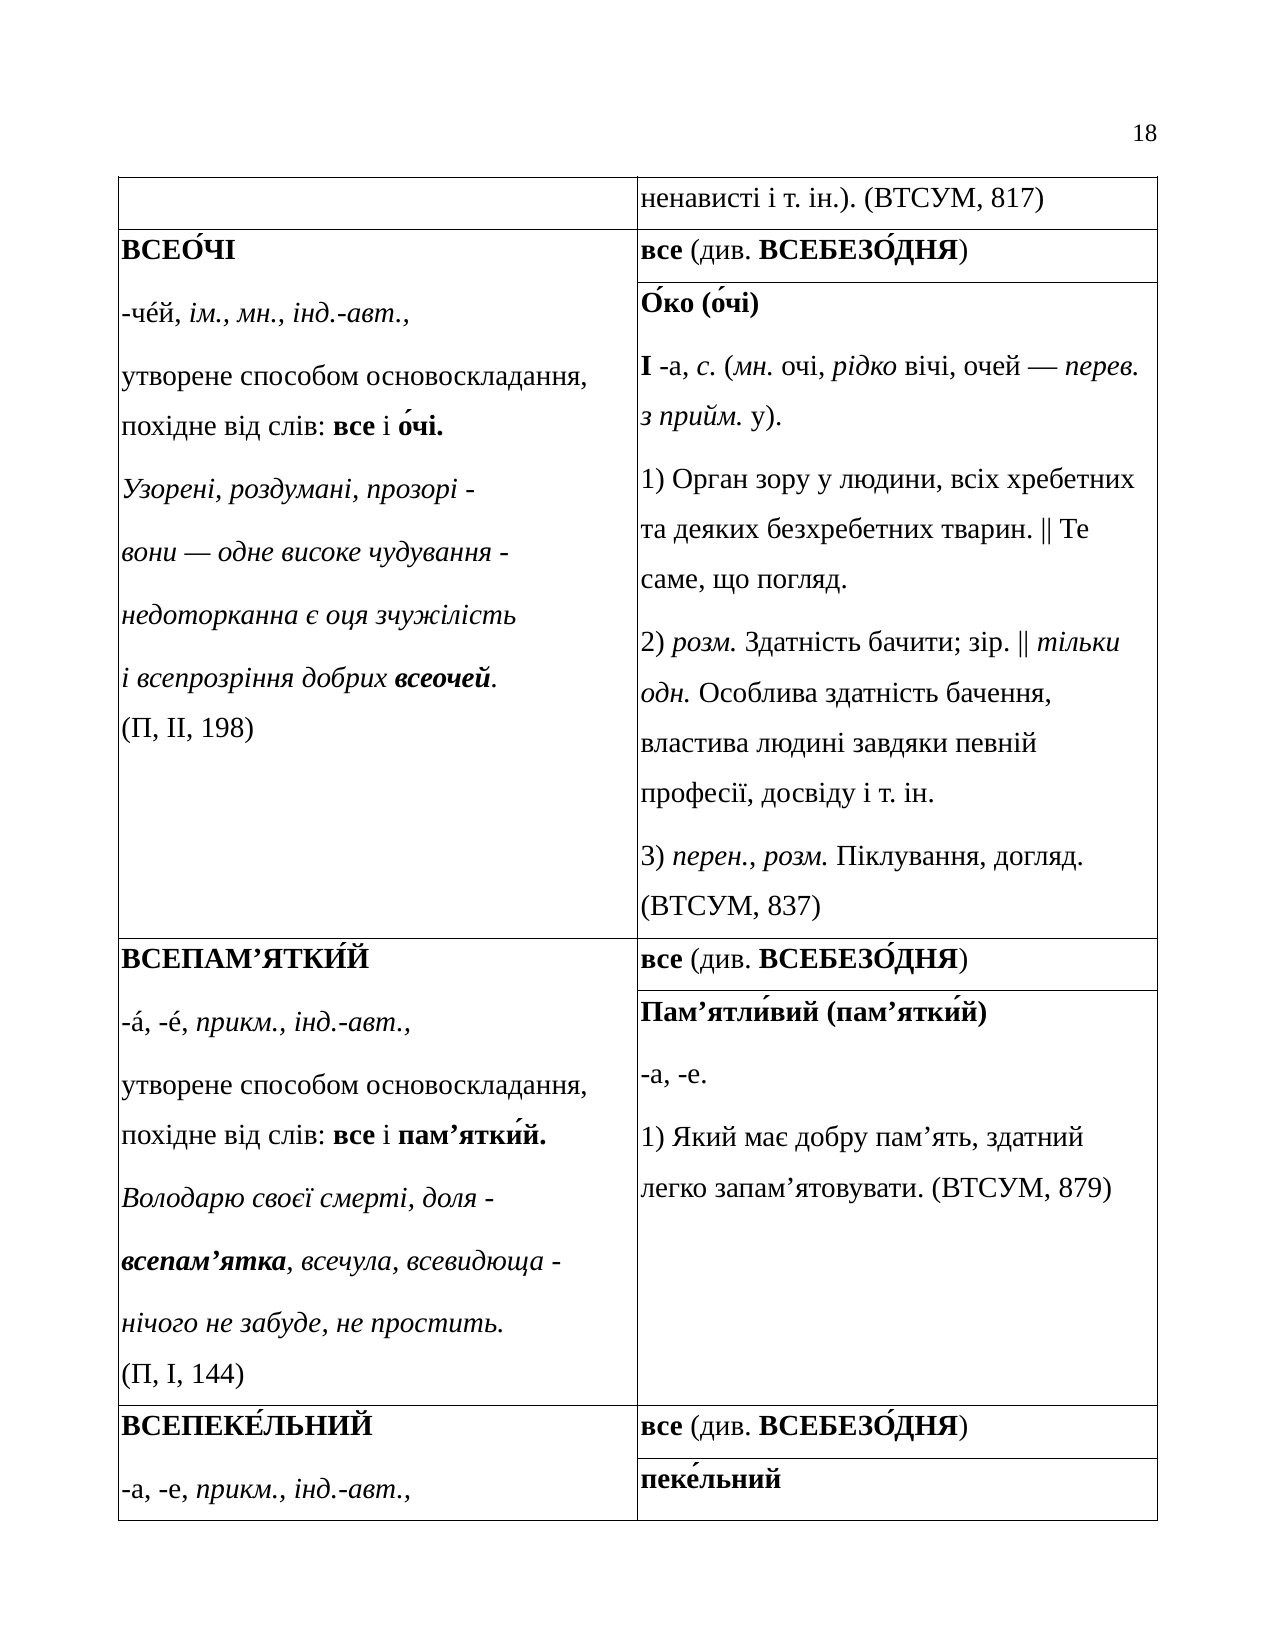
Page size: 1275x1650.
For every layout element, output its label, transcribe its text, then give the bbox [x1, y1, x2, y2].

table_cell Пам’ятли́вий (пам’ятки́й) -а, -е. 1) Який має добру пам’ять, здатний легко запам’ятовувати. (ВТСУМ, 879) [638, 991, 1157, 1405]
table_cell все (див. ВСЕБЕЗО́ДНЯ) [638, 1406, 1157, 1457]
table_cell ВСЕПАМ’ЯТКИ́Й -á, -é, прикм., інд.-авт., утворене способом основоскладання, похідне від слів: все і пам’ятки́й. Володарю своєї смерті, доля - всепам’ятка, всечула, всевидюща - нічого не забуде, не простить. (П, І, 144) [119, 939, 637, 1405]
table_cell ВСЕО́ЧІ -чéй, ім., мн., інд.-авт., утворене способом основоскладання, похідне від слів: все і о́чі. Узорені, роздумані, прозорі - вони — одне високе чудування - недоторканна є оця зчужілість і всепрозріння добрих всеочей. (П, ІІ, 198) [119, 230, 637, 938]
table_cell ненависті і т. ін.). (ВТСУМ, 817) [638, 178, 1157, 229]
table_cell [119, 178, 637, 229]
table_cell все (див. ВСЕБЕЗО́ДНЯ) [638, 230, 1157, 282]
table_cell пеке́льний [638, 1459, 1157, 1520]
table_cell все (див. ВСЕБЕЗО́ДНЯ) [638, 939, 1157, 990]
table_cell О́ко (о́чі) I -а, с. (мн. очі, рідко вічі, очей — перев. з прийм. у). 1) Орган зору у людини, всіх хребетних та деяких безхребетних тварин. || Те саме, що погляд. 2) розм. Здатність бачити; зір. || тільки одн. Особлива здатність бачення, властива людині завдяки певній професії, досвіду і т. ін. 3) перен., розм. Піклування, догляд. (ВТСУМ, 837) [638, 283, 1157, 938]
table_cell ВСЕПЕКЕ́ЛЬНИЙ -а, -е, прикм., інд.-авт., [119, 1406, 637, 1520]
